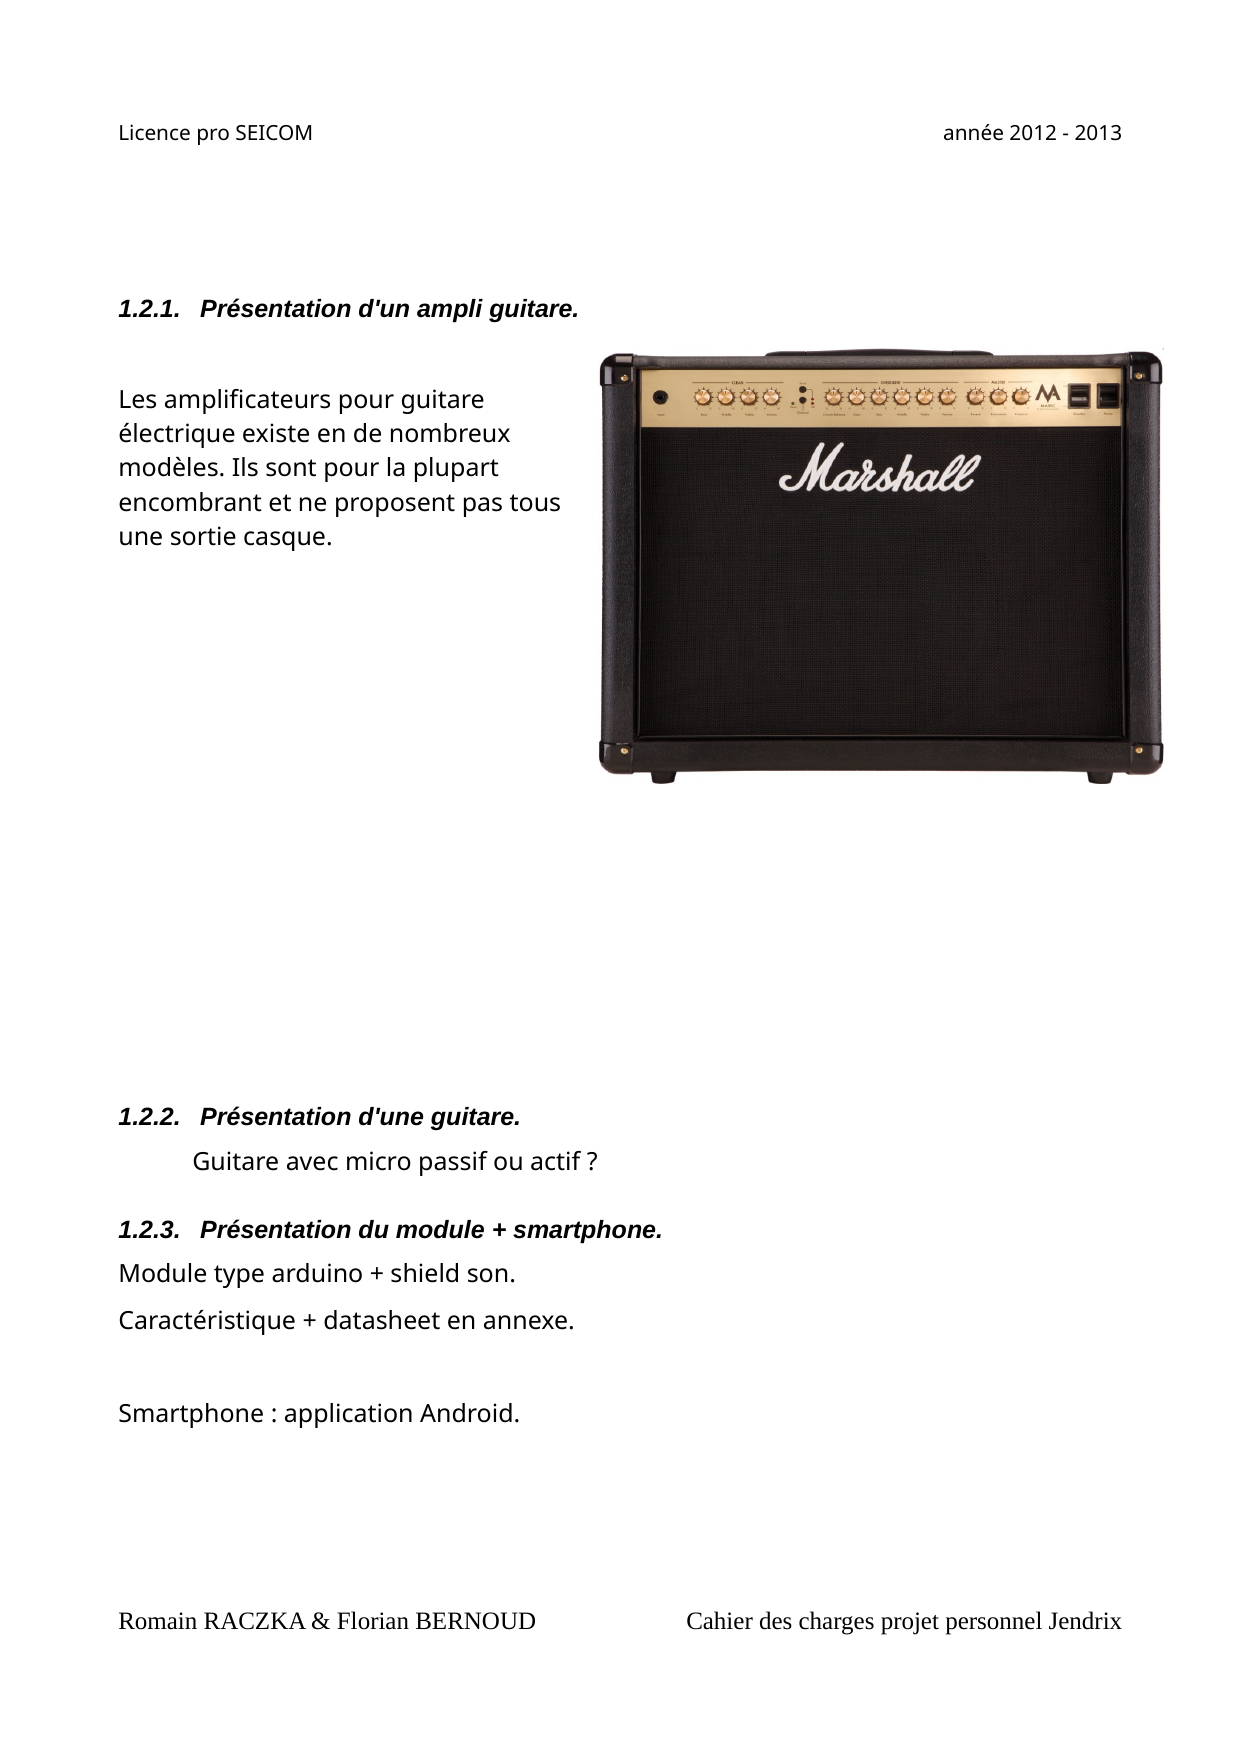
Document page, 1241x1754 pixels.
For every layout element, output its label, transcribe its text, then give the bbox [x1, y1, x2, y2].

text Smartphone : application Android. [118, 1396, 1122, 1430]
subtitle Présentation du module + smartphone. [118, 1215, 1122, 1243]
picture [598, 348, 1164, 785]
text Module type arduino + shield son. [118, 1256, 1122, 1290]
subtitle Présentation d'une guitare. [118, 1102, 1122, 1131]
text Les amplificateurs pour guitare électrique existe en de nombreux modèles. Ils sont pour la plupart encombrant et ne proposent pas tous une sortie casque. [118, 382, 598, 552]
text Guitare avec micro passif ou actif ? [118, 1143, 1122, 1177]
subtitle Présentation d'un ampli guitare. [118, 294, 1122, 323]
text Caractéristique + datasheet en annexe. [118, 1303, 1122, 1337]
